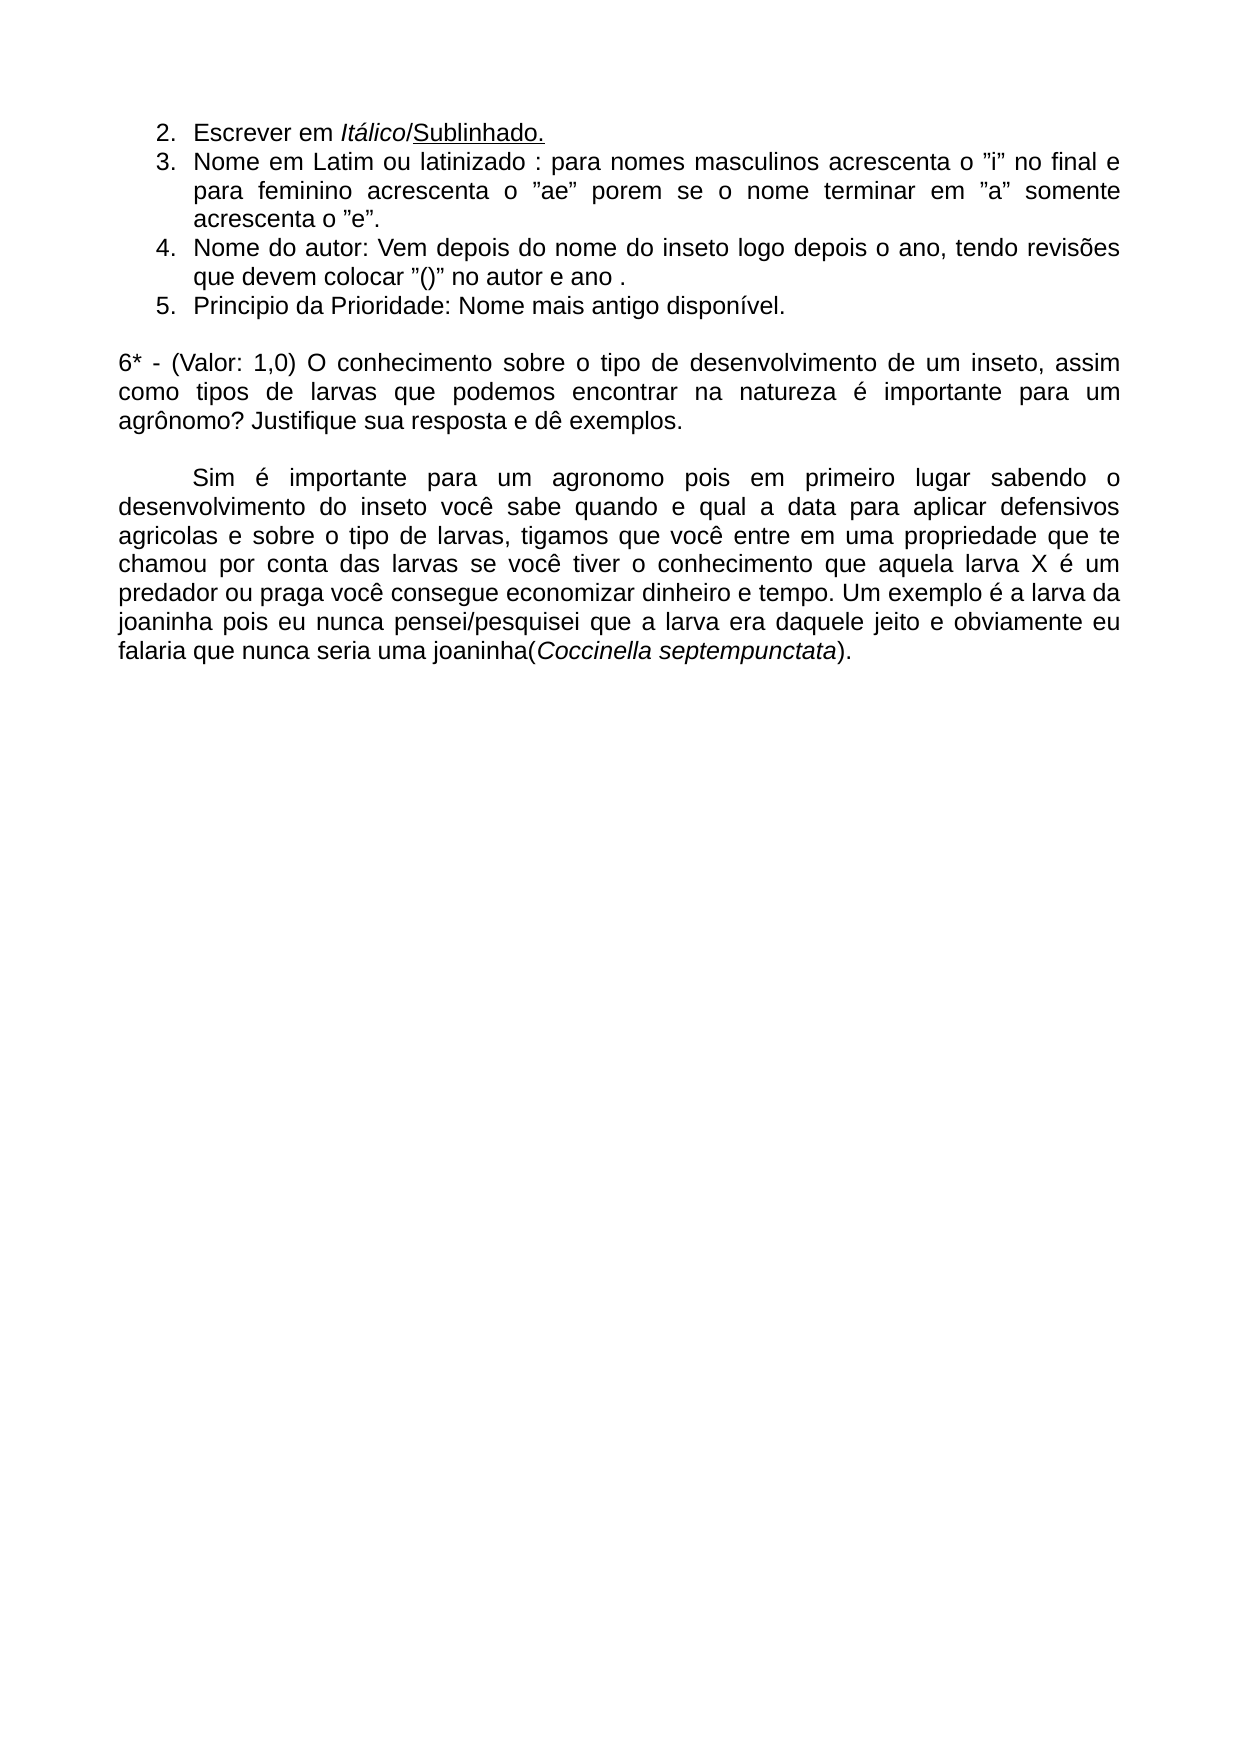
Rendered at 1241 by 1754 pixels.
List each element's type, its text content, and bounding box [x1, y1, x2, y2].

text 6* - (Valor: 1,0) O conhecimento sobre o tipo de desenvolvimento de um inseto, assim como tipos de larvas que podemos encontrar na natureza é importante para um agrônomo? Justifique sua resposta e dê exemplos. [118, 348, 1122, 434]
list Principio da Prioridade: Nome mais antigo disponível. [156, 291, 1122, 319]
list Nome do autor: Vem depois do nome do inseto logo depois o ano, tendo revisões que devem colocar ”()” no autor e ano . [156, 233, 1122, 291]
list Nome em Latim ou latinizado : para nomes masculinos acrescenta o ”i” no final e para feminino acrescenta o ”ae” porem se o nome terminar em ”a” somente acrescenta o ”e”. [156, 147, 1122, 233]
list Escrever em Itálico/Sublinhado. [156, 118, 1122, 147]
text Sim é importante para um agronomo pois em primeiro lugar sabendo o desenvolvimento do inseto você sabe quando e qual a data para aplicar defensivos agricolas e sobre o tipo de larvas, tigamos que você entre em uma propriedade que te chamou por conta das larvas se você tiver o conhecimento que aquela larva X é um predador ou praga você consegue economizar dinheiro e tempo. Um exemplo é a larva da joaninha pois eu nunca pensei/pesquisei que a larva era daquele jeito e obviamente eu falaria que nunca seria uma joaninha(Coccinella septempunctata). [118, 463, 1122, 664]
